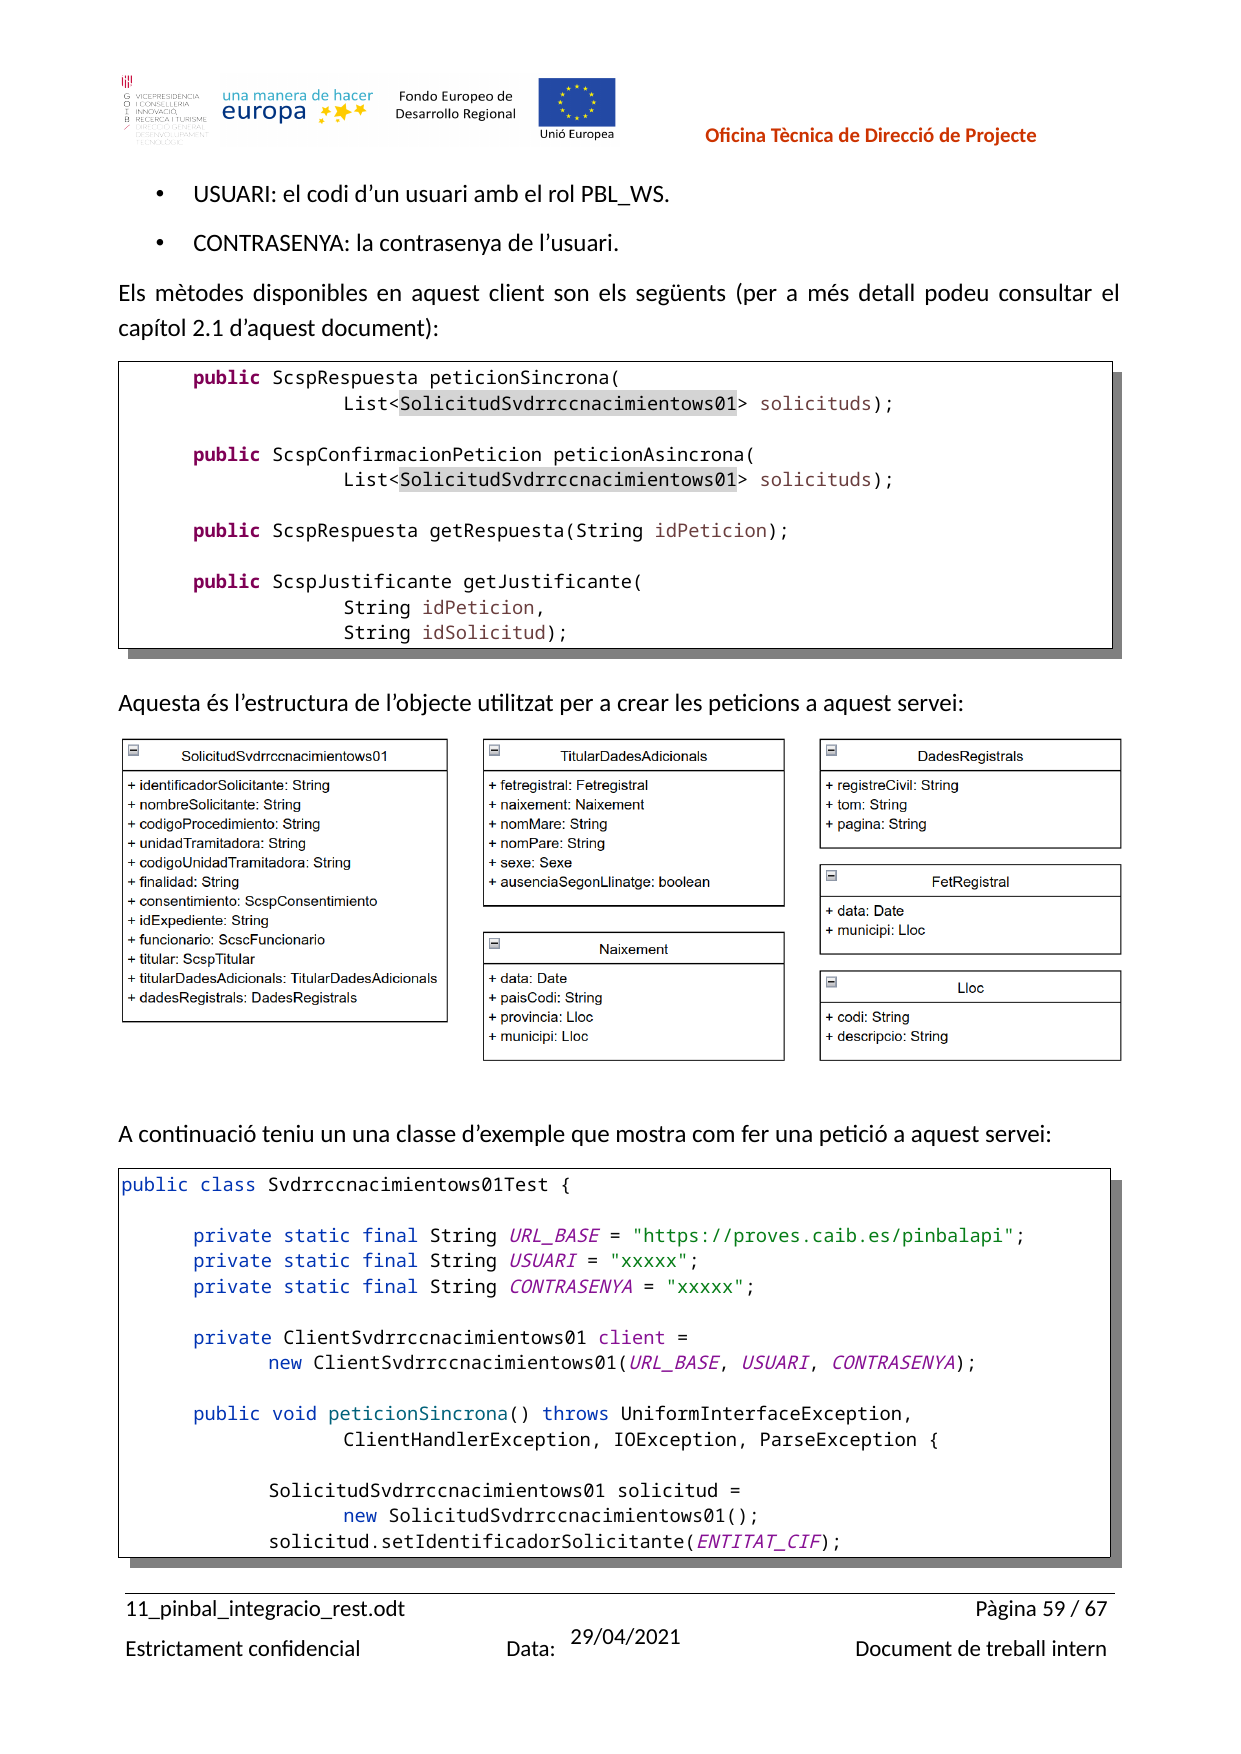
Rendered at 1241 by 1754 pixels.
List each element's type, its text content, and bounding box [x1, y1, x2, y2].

text List<SolicitudSvdrrccnacimientows01> solicituds); [119, 463, 1112, 492]
text SolicitudSvdrrccnacimientows01 solicitud = [119, 1474, 1110, 1499]
text ClientHandlerException, IOException, ParseException { [119, 1423, 1110, 1474]
text public ScspJustificante getJustificante( [119, 566, 1112, 591]
text A continuació teniu un una classe d’exemple que mostra com fer una petició a aquest servei: [118, 1118, 1122, 1149]
text new ClientSvdrrccnacimientows01(URL_BASE, USUARI, CONTRASENYA); public void peticionSincrona() throws UniformInterfaceException, [119, 1346, 1110, 1423]
text Els mètodes disponibles en aquest client son els següents (per a més detall podeu consultar el capítol 2.1 d’aquest document): [118, 277, 1122, 342]
picture [118, 736, 1123, 1065]
text new SolicitudSvdrrccnacimientows01(); solicitud.setIdentificadorSolicitante(ENTITAT_CIF); [119, 1499, 1110, 1557]
text public ScspRespuesta getRespuesta(String idPeticion); [119, 514, 1112, 543]
text public class Svdrrccnacimientows01Test { private static final String URL_BASE = "https://proves.caib.es/pinbalapi"; private static final String USUARI = "xxxxx"; private static final String CONTRASENYA = "xxxxx"; private ClientSvdrrccnacimientows01 client = [119, 1169, 1110, 1346]
picture [118, 73, 213, 147]
text Aquesta és l’estructura de l’objecte utilitzat per a crear les peticions a aquest servei: [118, 687, 1122, 718]
text String idPeticion, [119, 591, 1112, 617]
picture [219, 73, 621, 147]
text String idSolicitud); [119, 617, 1112, 648]
list CONTRASENYA: la contrasenya de l’usuari. [156, 227, 1122, 258]
text public ScspConfirmacionPeticion peticionAsincrona( [119, 438, 1112, 463]
text public ScspRespuesta peticionSincrona( [119, 362, 1112, 387]
list USUARI: el codi d’un usuari amb el rol PBL_WS. [156, 178, 1122, 208]
text List<SolicitudSvdrrccnacimientows01> solicituds); [119, 387, 1112, 416]
